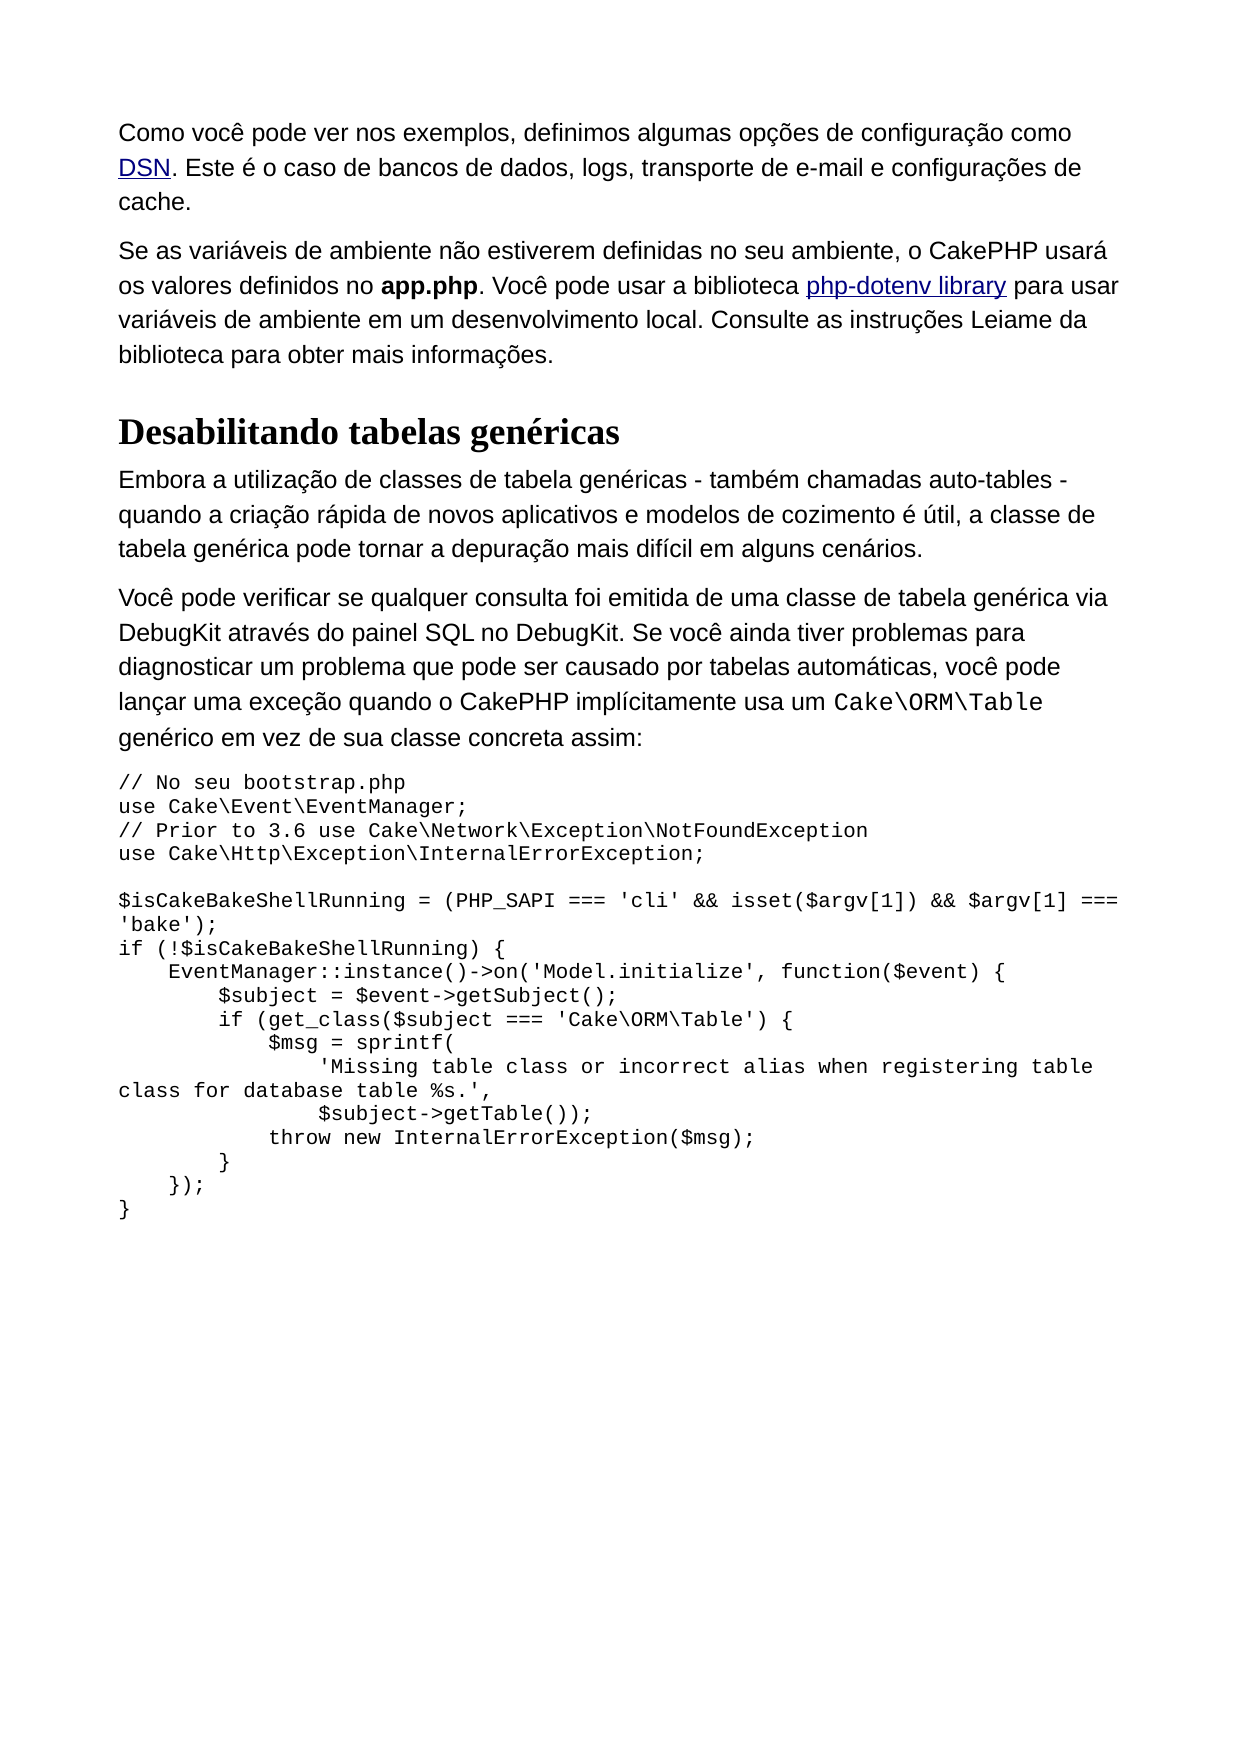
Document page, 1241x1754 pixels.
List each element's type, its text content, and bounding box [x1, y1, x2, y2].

text } [118, 1151, 1122, 1174]
text Se as variáveis de ambiente não estiverem definidas no seu ambiente, o CakePHP usará os valores definidos no app.php. Você pode usar a biblioteca php-dotenv library para usar variáveis de ambiente em um desenvolvimento local. Consulte as instruções Leiame da biblioteca para obter mais informações. [118, 236, 1122, 368]
text if (get_class($subject === 'Cake\ORM\Table') { [118, 1009, 1122, 1032]
text $subject->getTable()); [118, 1103, 1122, 1127]
text Embora a utilização de classes de tabela genéricas - também chamadas auto-tables - quando a criação rápida de novos aplicativos e modelos de cozimento é útil, a classe de tabela genérica pode tornar a depuração mais difícil em alguns cenários. [118, 465, 1122, 563]
text if (!$isCakeBakeShellRunning) { [118, 938, 1122, 961]
text $msg = sprintf( [118, 1032, 1122, 1056]
subtitle Desabilitando tabelas genéricas [118, 409, 1122, 453]
text throw new InternalErrorException($msg); [118, 1127, 1122, 1151]
text $isCakeBakeShellRunning = (PHP_SAPI === 'cli' && isset($argv[1]) && $argv[1] === 'bake'); [118, 891, 1122, 938]
text // Prior to 3.6 use Cake\Network\Exception\NotFoundException [118, 819, 1122, 843]
text // No seu bootstrap.php [118, 772, 1122, 796]
text use Cake\Event\EventManager; [118, 796, 1122, 819]
text Como você pode ver nos exemplos, definimos algumas opções de configuração como DSN. Este é o caso de bancos de dados, logs, transporte de e-mail e configurações de cache. [118, 118, 1122, 216]
text 'Missing table class or incorrect alias when registering table class for database table %s.', [118, 1056, 1122, 1103]
text use Cake\Http\Exception\InternalErrorException; [118, 843, 1122, 867]
text } [118, 1198, 1122, 1222]
text $subject = $event->getSubject(); [118, 985, 1122, 1009]
text Você pode verificar se qualquer consulta foi emitida de uma classe de tabela genérica via DebugKit através do painel SQL no DebugKit. Se você ainda tiver problemas para diagnosticar um problema que pode ser causado por tabelas automáticas, você pode lançar uma exceção quando o CakePHP implícitamente usa um Cake\ORM\Table genérico em vez de sua classe concreta assim: [118, 583, 1122, 752]
text }); [118, 1174, 1122, 1198]
text EventManager::instance()->on('Model.initialize', function($event) { [118, 961, 1122, 985]
